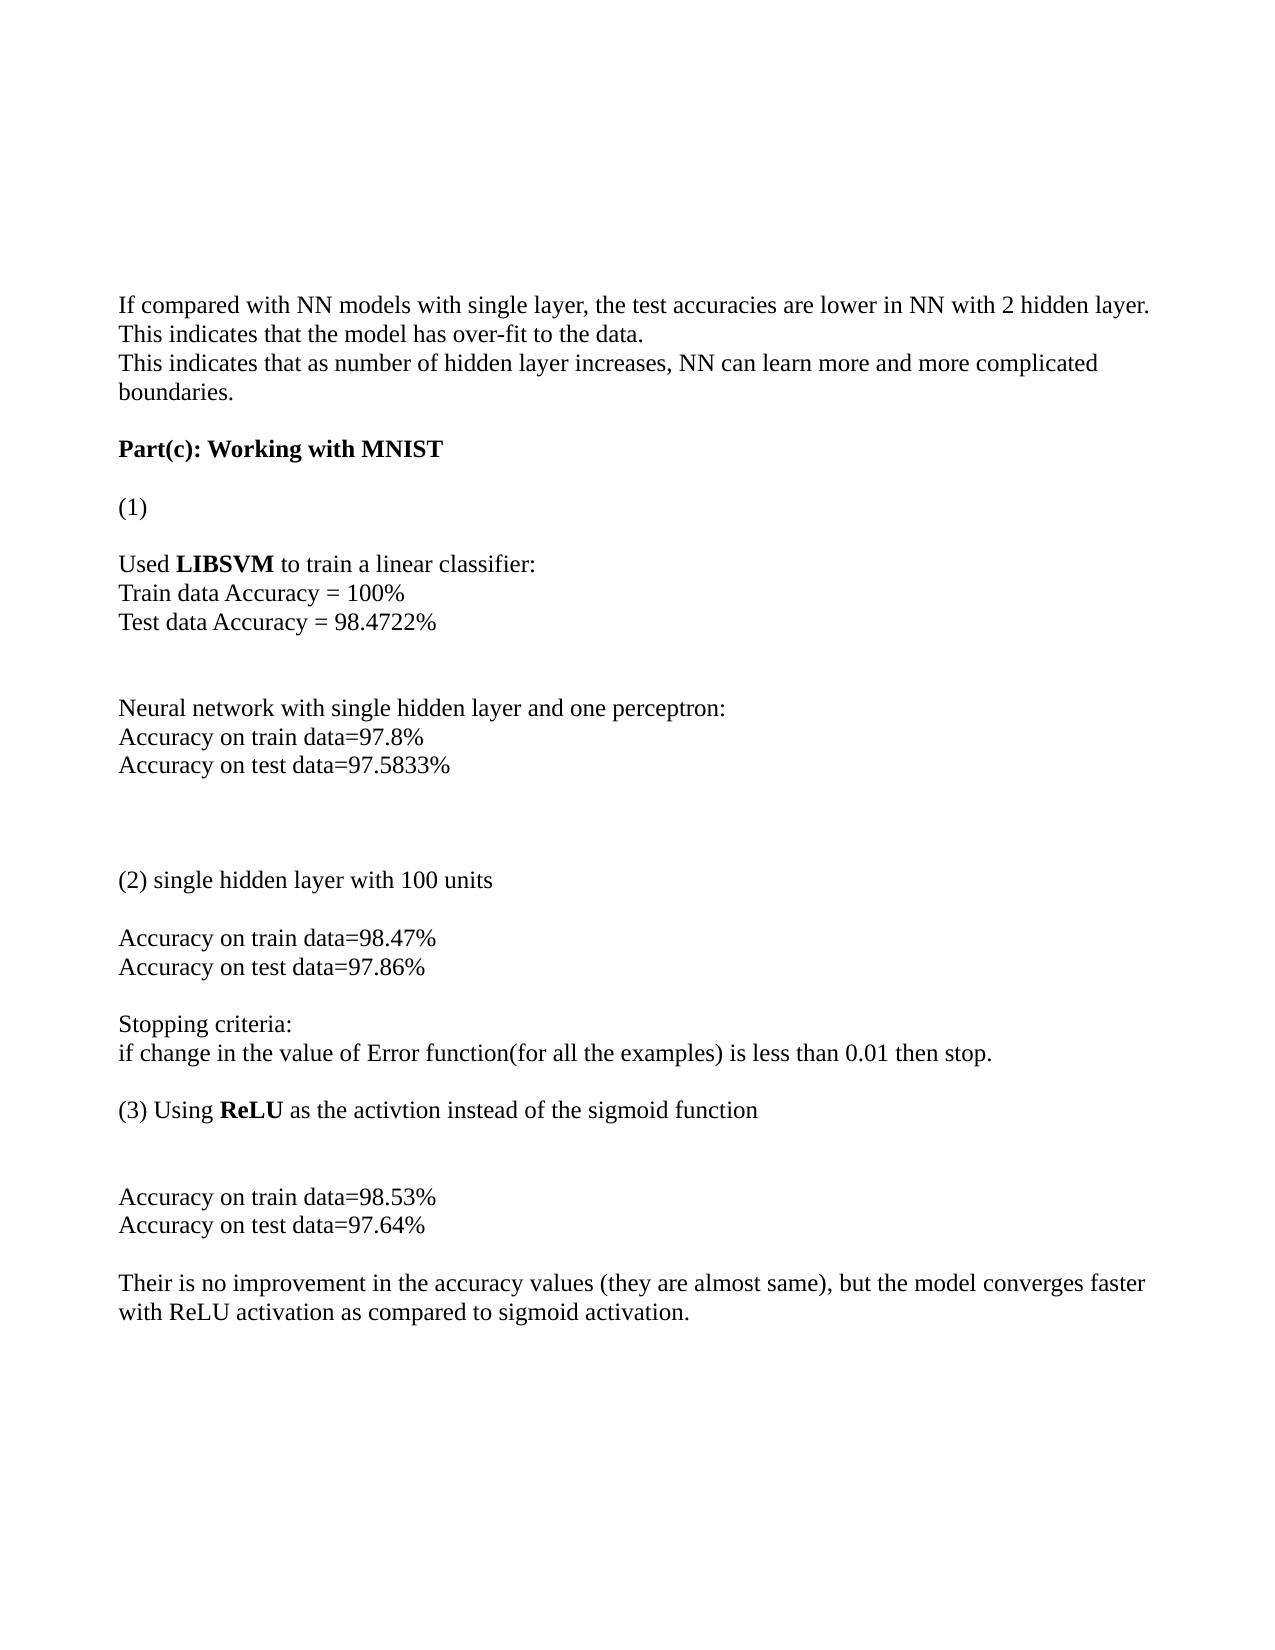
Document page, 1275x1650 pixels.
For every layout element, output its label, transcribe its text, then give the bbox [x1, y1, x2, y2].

text Accuracy on test data=97.64% [118, 1211, 1157, 1239]
text Test data Accuracy = 98.4722% [118, 607, 1157, 636]
text Part(c): Working with MNIST [118, 434, 1157, 463]
text Their is no improvement in the accuracy values (they are almost same), but the model converges faster with ReLU activation as compared to sigmoid activation. [118, 1268, 1157, 1326]
text Accuracy on test data=97.5833% [118, 751, 1157, 779]
text (1) [118, 492, 1157, 521]
text Stopping criteria: [118, 1009, 1157, 1038]
text If compared with NN models with single layer, the test accuracies are lower in NN with 2 hidden layer. This indicates that the model has over-fit to the data. [118, 291, 1157, 348]
text This indicates that as number of hidden layer increases, NN can learn more and more complicated boundaries. [118, 348, 1157, 406]
text (3) Using ReLU as the activtion instead of the sigmoid function [118, 1096, 1157, 1124]
text Accuracy on test data=97.86% [118, 952, 1157, 981]
text Used LIBSVM to train a linear classifier: [118, 549, 1157, 578]
text Accuracy on train data=97.8% [118, 722, 1157, 751]
text if change in the value of Error function(for all the examples) is less than 0.01 then stop. [118, 1038, 1157, 1067]
text Accuracy on train data=98.53% [118, 1182, 1157, 1211]
text Train data Accuracy = 100% [118, 578, 1157, 607]
text (2) single hidden layer with 100 units [118, 866, 1157, 894]
text Neural network with single hidden layer and one perceptron: [118, 693, 1157, 722]
text Accuracy on train data=98.47% [118, 923, 1157, 952]
